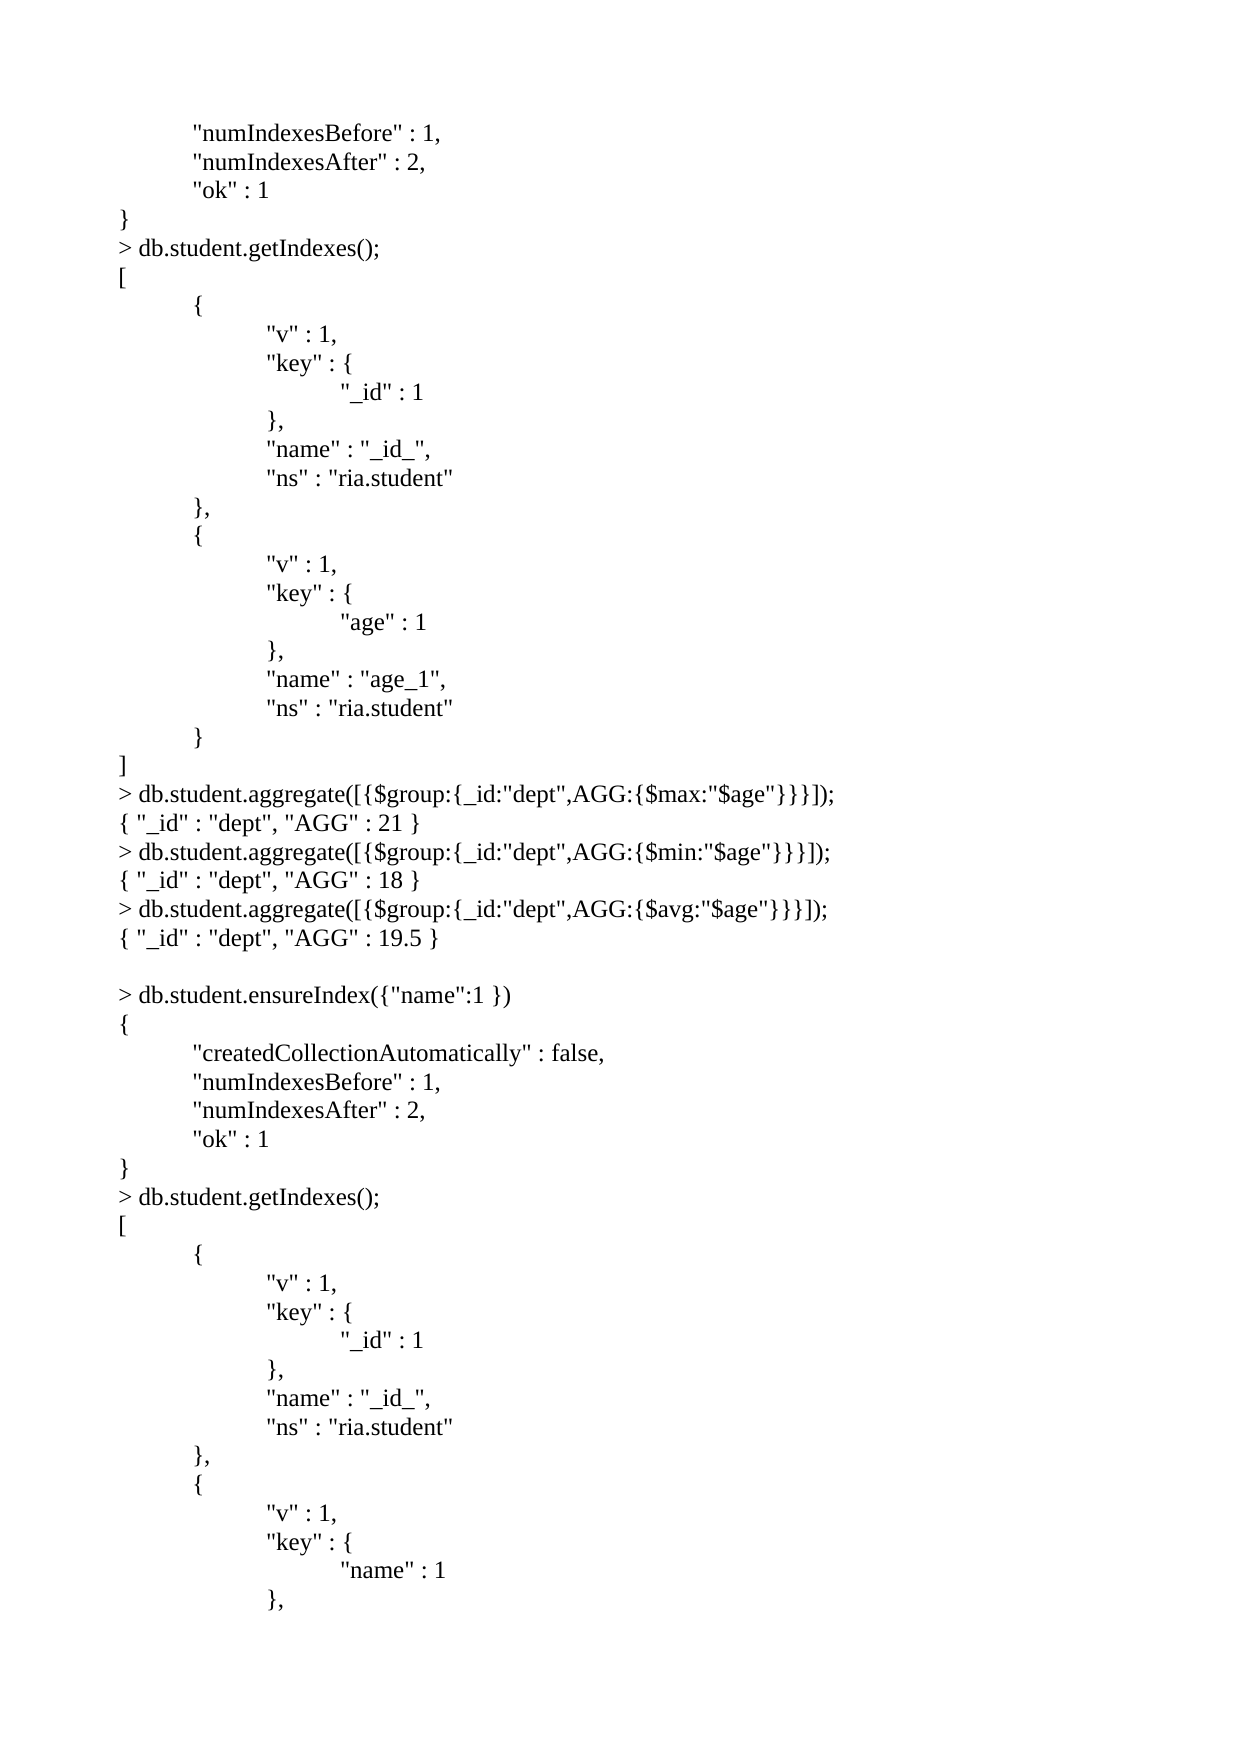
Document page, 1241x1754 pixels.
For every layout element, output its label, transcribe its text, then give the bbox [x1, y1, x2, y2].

text }, [118, 636, 1122, 664]
text { "_id" : "dept", "AGG" : 19.5 } [118, 923, 1122, 952]
text { "_id" : "dept", "AGG" : 18 } [118, 866, 1122, 894]
text "ok" : 1 [118, 1124, 1122, 1153]
text [ [118, 262, 1122, 291]
text > db.student.aggregate([{$group:{_id:"dept",AGG:{$max:"$age"}}}]); [118, 779, 1122, 808]
text }, [118, 1441, 1122, 1469]
text { [118, 1009, 1122, 1038]
text "ns" : "ria.student" [118, 463, 1122, 492]
text }, [118, 406, 1122, 434]
text "_id" : 1 [118, 1326, 1122, 1354]
text "name" : "_id_", [118, 434, 1122, 463]
text "v" : 1, [118, 549, 1122, 578]
text ] [118, 751, 1122, 779]
text [ [118, 1211, 1122, 1239]
text "numIndexesBefore" : 1, [118, 1067, 1122, 1096]
text "name" : 1 [118, 1556, 1122, 1584]
text }, [118, 1584, 1122, 1613]
text "name" : "age_1", [118, 664, 1122, 693]
text { "_id" : "dept", "AGG" : 21 } [118, 808, 1122, 837]
text "_id" : 1 [118, 377, 1122, 406]
text > db.student.aggregate([{$group:{_id:"dept",AGG:{$min:"$age"}}}]); [118, 837, 1122, 866]
text "numIndexesBefore" : 1, [118, 118, 1122, 147]
text "v" : 1, [118, 1268, 1122, 1297]
text > db.student.ensureIndex({"name":1 }) [118, 981, 1122, 1009]
text "key" : { [118, 348, 1122, 377]
text "name" : "_id_", [118, 1383, 1122, 1412]
text } [118, 722, 1122, 751]
text "key" : { [118, 1297, 1122, 1326]
text "numIndexesAfter" : 2, [118, 1096, 1122, 1124]
text { [118, 1239, 1122, 1268]
text "age" : 1 [118, 607, 1122, 636]
text } [118, 1153, 1122, 1182]
text }, [118, 492, 1122, 521]
text } [118, 204, 1122, 233]
text "ns" : "ria.student" [118, 1412, 1122, 1441]
text "createdCollectionAutomatically" : false, [118, 1038, 1122, 1067]
text "ns" : "ria.student" [118, 693, 1122, 722]
text "v" : 1, [118, 319, 1122, 348]
text > db.student.getIndexes(); [118, 233, 1122, 262]
text }, [118, 1354, 1122, 1383]
text "numIndexesAfter" : 2, [118, 147, 1122, 176]
text { [118, 1469, 1122, 1498]
text "key" : { [118, 578, 1122, 607]
text { [118, 291, 1122, 319]
text > db.student.getIndexes(); [118, 1182, 1122, 1211]
text > db.student.aggregate([{$group:{_id:"dept",AGG:{$avg:"$age"}}}]); [118, 894, 1122, 923]
text "key" : { [118, 1527, 1122, 1556]
text "v" : 1, [118, 1498, 1122, 1527]
text { [118, 521, 1122, 549]
text "ok" : 1 [118, 176, 1122, 204]
